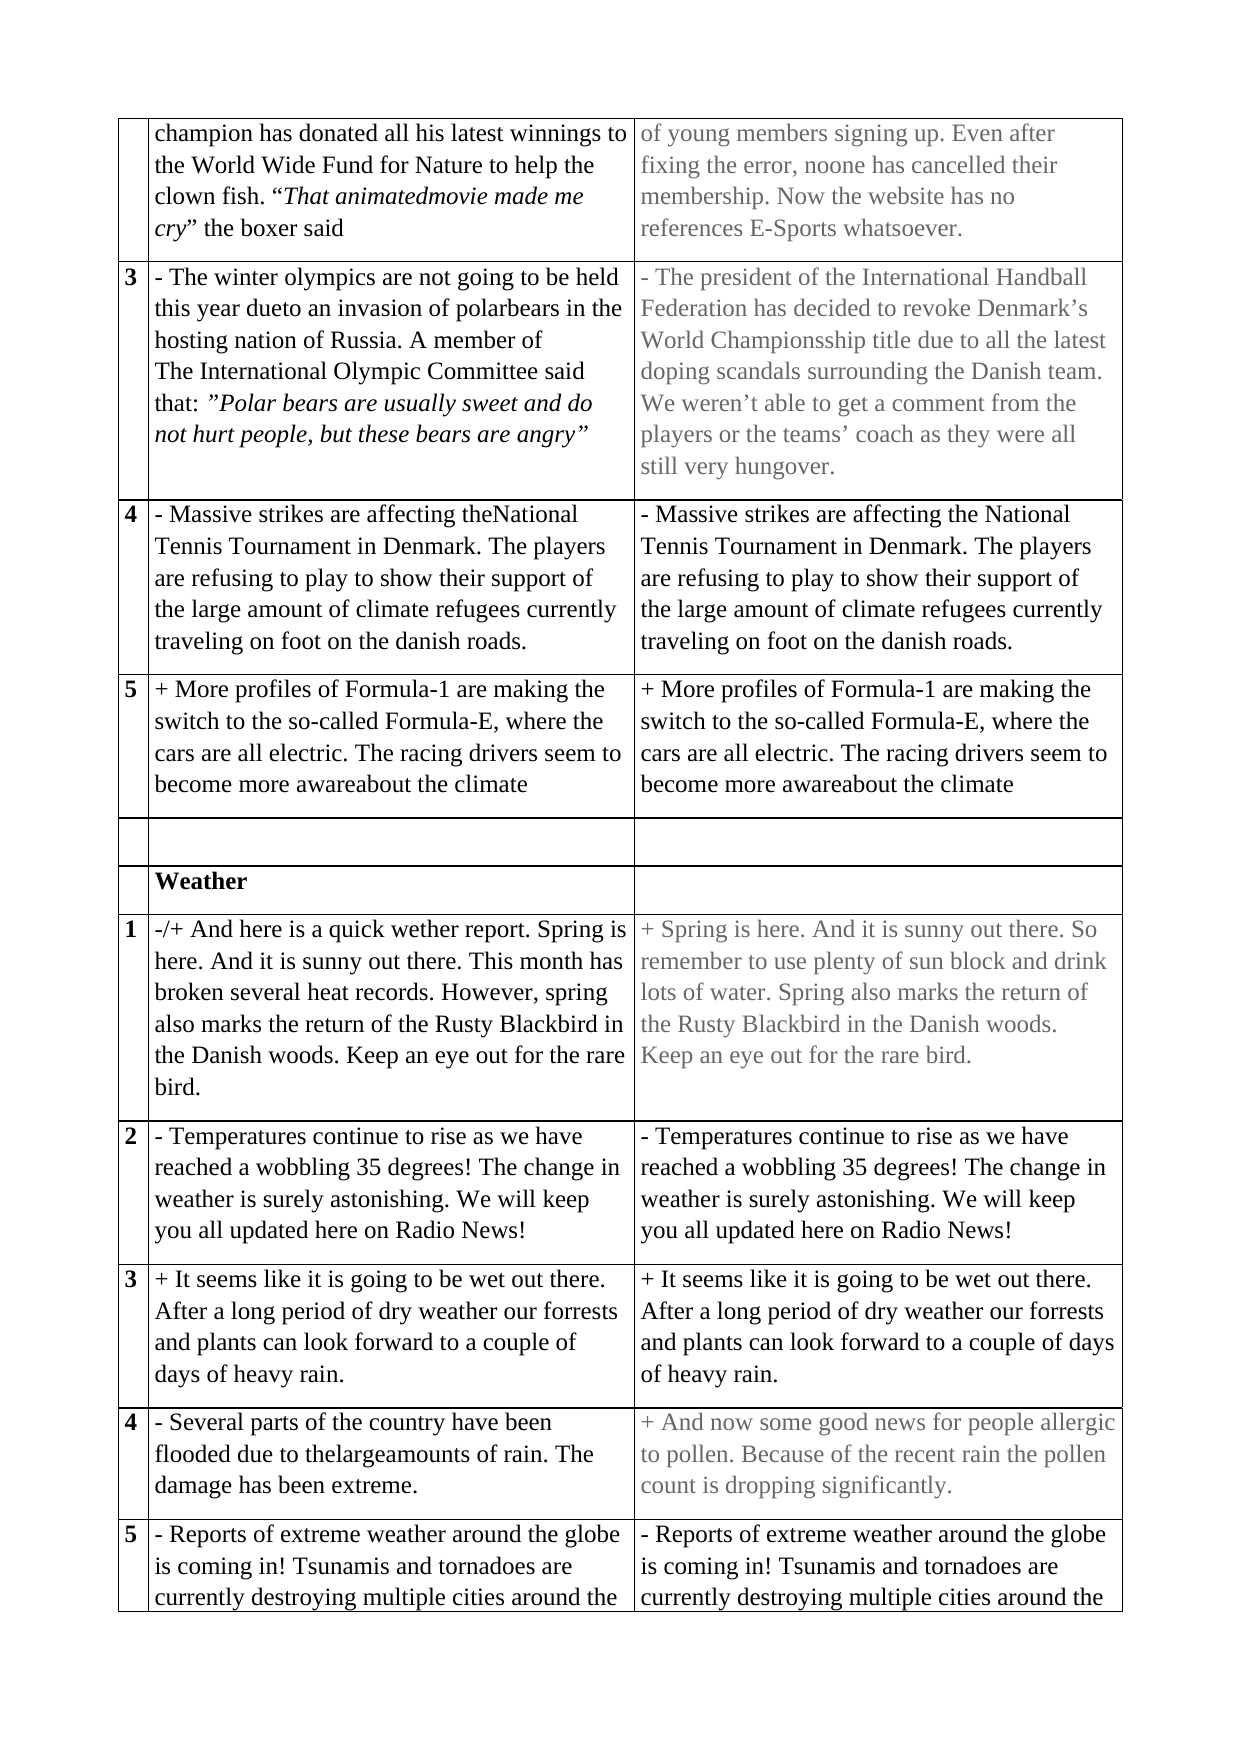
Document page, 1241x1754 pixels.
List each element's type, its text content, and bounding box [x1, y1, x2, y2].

table_cell [119, 867, 148, 914]
table_cell - Massive strikes are affecting the National Tennis Tournament in Denmark. The players are refusing to play to show their support of the large amount of climate refugees currently traveling on foot on the danish roads. [635, 501, 1122, 674]
table_cell - The president of the International Handball Federation has decided to revoke Denmark’s World Championsship title due to all the latest doping scandals surrounding the Danish team. We weren’t able to get a comment from the players or the teams’ coach as they were all still very hungover. [635, 262, 1122, 499]
table_cell [635, 819, 1122, 865]
table_cell - Massive strikes are affecting theNational Tennis Tournament in Denmark. The players are refusing to play to show their support of the large amount of climate refugees currently traveling on foot on the danish roads. [149, 501, 634, 674]
table_cell 3 [119, 262, 148, 499]
table_cell + More profiles of Formula-1 are making the switch to the so-called Formula-E, where the cars are all electric. The racing drivers seem to become more awareabout the climate [635, 675, 1122, 817]
table_cell + It seems like it is going to be wet out there. After a long period of dry weather our forrests and plants can look forward to a couple of days of heavy rain. [635, 1265, 1122, 1407]
table_cell - Several parts of the country have been flooded due to thelargeamounts of rain. The damage has been extreme. [149, 1409, 634, 1519]
table_cell Weather [149, 867, 634, 914]
table_cell 4 [119, 501, 148, 674]
table_cell [119, 819, 148, 865]
table_cell [149, 819, 634, 865]
table_cell - Reports of extreme weather around the globe is coming in! Tsunamis and tornadoes are currently destroying multiple cities around the [635, 1520, 1122, 1611]
table_cell 1 [119, 915, 148, 1120]
table_cell [635, 867, 1122, 914]
table_cell 4 [119, 1409, 148, 1519]
table_cell champion has donated all his latest winnings to the World Wide Fund for Nature to help the clown fish. “That animatedmovie made me cry” the boxer said [149, 119, 634, 261]
table_cell + More profiles of Formula-1 are making the switch to the so-called Formula-E, where the cars are all electric. The racing drivers seem to become more awareabout the climate [149, 675, 634, 817]
table_cell + And now some good news for people allergic to pollen. Because of the recent rain the pollen count is dropping significantly. [635, 1409, 1122, 1519]
table_cell [119, 119, 148, 261]
table_cell - Reports of extreme weather around the globe is coming in! Tsunamis and tornadoes are currently destroying multiple cities around the [149, 1520, 634, 1611]
table_cell - Temperatures continue to rise as we have reached a wobbling 35 degrees! The change in weather is surely astonishing. We will keep you all updated here on Radio News! [635, 1122, 1122, 1264]
table_cell 5 [119, 675, 148, 817]
table_cell - Temperatures continue to rise as we have reached a wobbling 35 degrees! The change in weather is surely astonishing. We will keep you all updated here on Radio News! [149, 1122, 634, 1264]
table_cell 2 [119, 1122, 148, 1264]
table_cell 3 [119, 1265, 148, 1407]
table_cell of young members signing up. Even after fixing the error, noone has cancelled their membership. Now the website has no references E-Sports whatsoever. [635, 119, 1122, 261]
table_cell + It seems like it is going to be wet out there. After a long period of dry weather our forrests and plants can look forward to a couple of days of heavy rain. [149, 1265, 634, 1407]
table_cell - The winter olympics are not going to be held this year dueto an invasion of polarbears in the hosting nation of Russia. A member of The International Olympic Committee said that: ”Polar bears are usually sweet and do not hurt people, but these bears are angry” [149, 262, 634, 499]
table_cell + Spring is here. And it is sunny out there. So remember to use plenty of sun block and drink lots of water. Spring also marks the return of the Rusty Blackbird in the Danish woods. Keep an eye out for the rare bird. [635, 915, 1122, 1120]
table_cell 5 [119, 1520, 148, 1611]
table_cell -/+ And here is a quick wether report. Spring is here. And it is sunny out there. This month has broken several heat records. However, spring also marks the return of the Rusty Blackbird in the Danish woods. Keep an eye out for the rare bird. [149, 915, 634, 1120]
